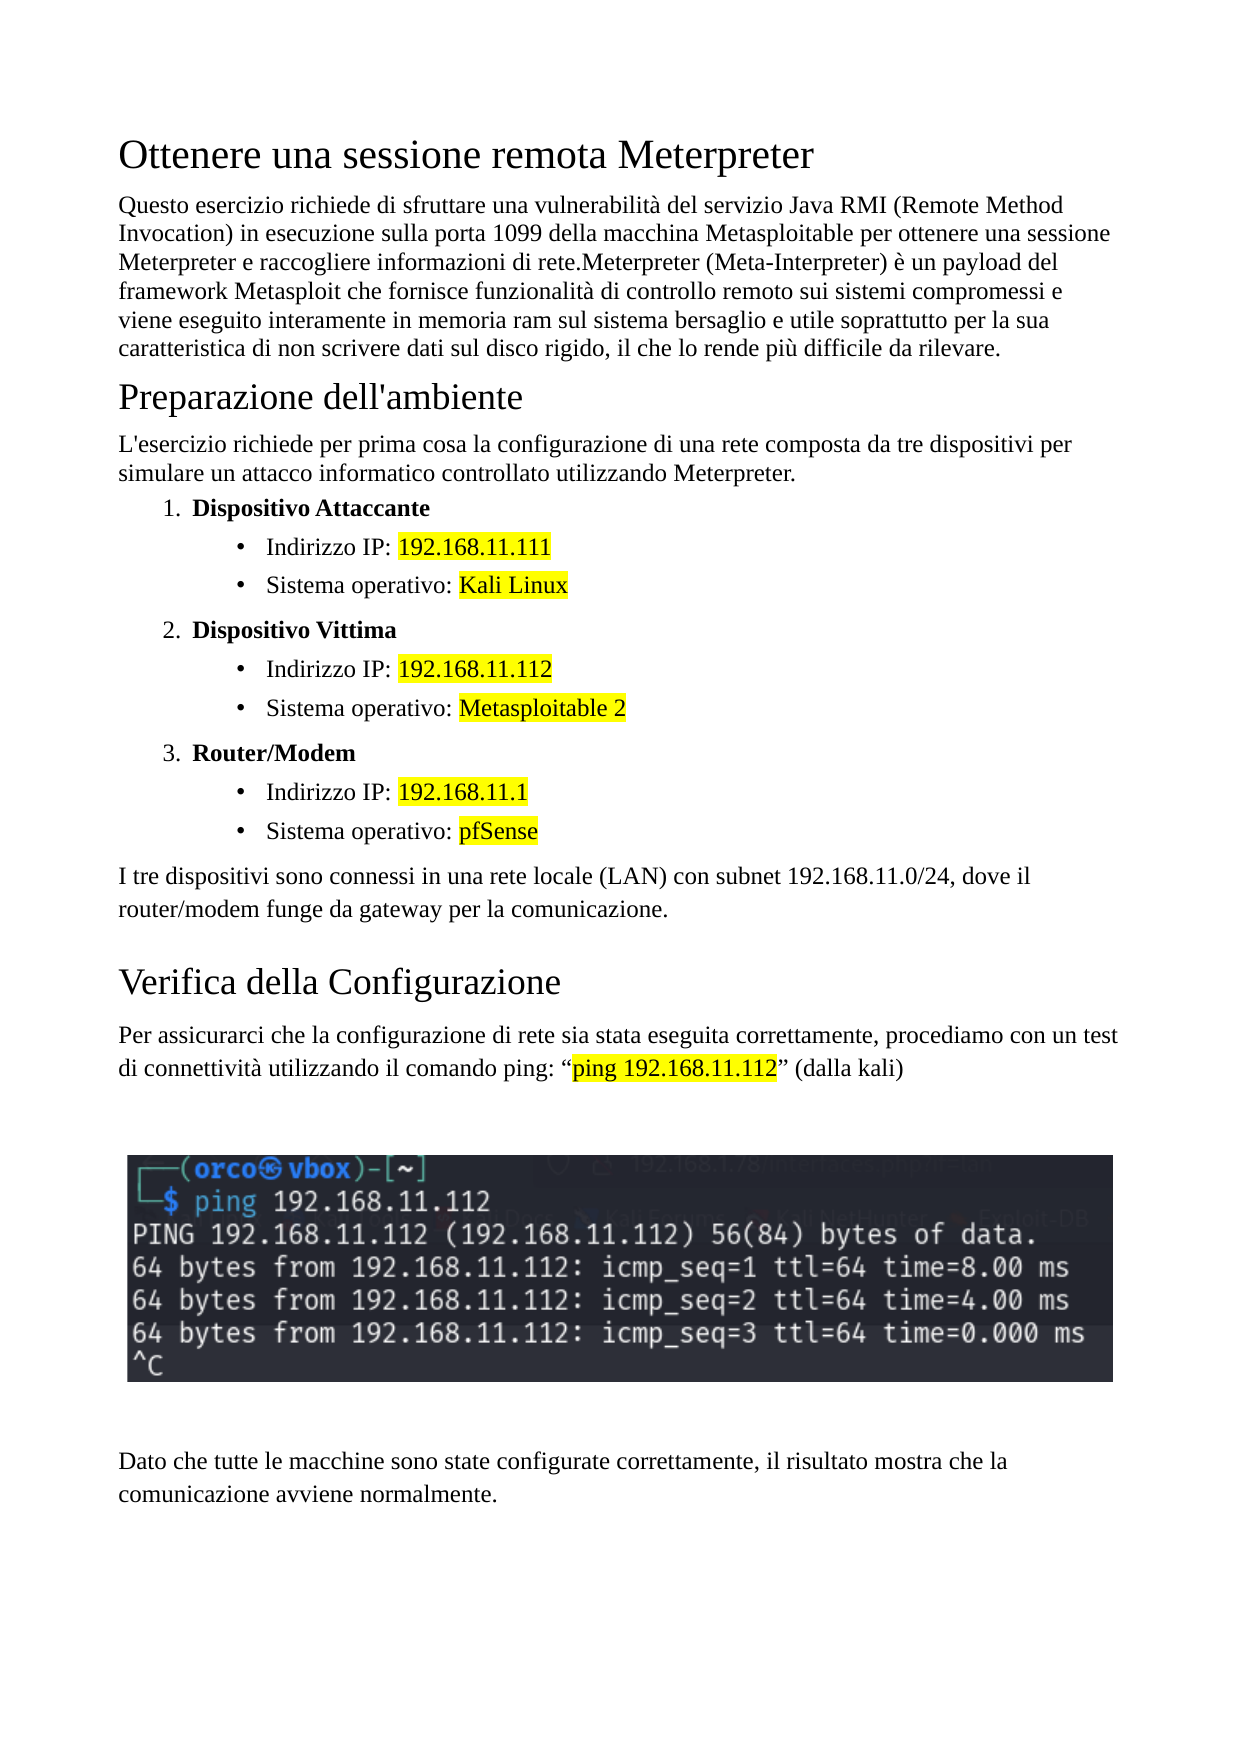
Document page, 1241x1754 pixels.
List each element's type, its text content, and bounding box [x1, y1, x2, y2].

list Sistema operativo: Kali Linux [236, 571, 1122, 599]
list Indirizzo IP: 192.168.11.111 [236, 532, 1122, 560]
list Dispositivo Attaccante [162, 493, 1122, 521]
list Sistema operativo: Metasploitable 2 [236, 693, 1122, 722]
list Sistema operativo: pfSense [236, 816, 1122, 845]
list Indirizzo IP: 192.168.11.1 [236, 777, 1122, 806]
list Dispositivo Vittima [162, 615, 1122, 644]
text Preparazione dell'ambiente [118, 374, 1122, 417]
text Ottenere una sessione remota Meterpreter [118, 130, 1122, 178]
picture [127, 1155, 1113, 1382]
text L'esercizio richiede per prima cosa la configurazione di una rete composta da tre dispositivi per simulare un attacco informatico controllato utilizzando Meterpreter. [118, 429, 1122, 487]
list Router/Modem [162, 738, 1122, 767]
text Questo esercizio richiede di sfruttare una vulnerabilità del servizio Java RMI (Remote Method Invocation) in esecuzione sulla porta 1099 della macchina Metasploitable per ottenere una sessione Meterpreter e raccogliere informazioni di rete.Meterpreter (Meta-Interpreter) è un payload del framework Metasploit che fornisce funzionalità di controllo remoto sui sistemi compromessi e viene eseguito interamente in memoria ram sul sistema bersaglio e utile soprattutto per la sua caratteristica di non scrivere dati sul disco rigido, il che lo rende più difficile da rilevare. [118, 190, 1122, 362]
text Dato che tutte le macchine sono state configurate correttamente, il risultato mostra che la comunicazione avviene normalmente. [118, 1446, 1122, 1508]
text I tre dispositivi sono connessi in una rete locale (LAN) con subnet 192.168.11.0/24, dove il router/modem funge da gateway per la comunicazione. [118, 861, 1122, 923]
text Verifica della Configurazione [118, 959, 1122, 1003]
list Indirizzo IP: 192.168.11.112 [236, 654, 1122, 683]
text Per assicurarci che la configurazione di rete sia stata eseguita correttamente, procediamo con un test di connettività utilizzando il comando ping: “ping 192.168.11.112” (dalla kali) [118, 1020, 1122, 1115]
